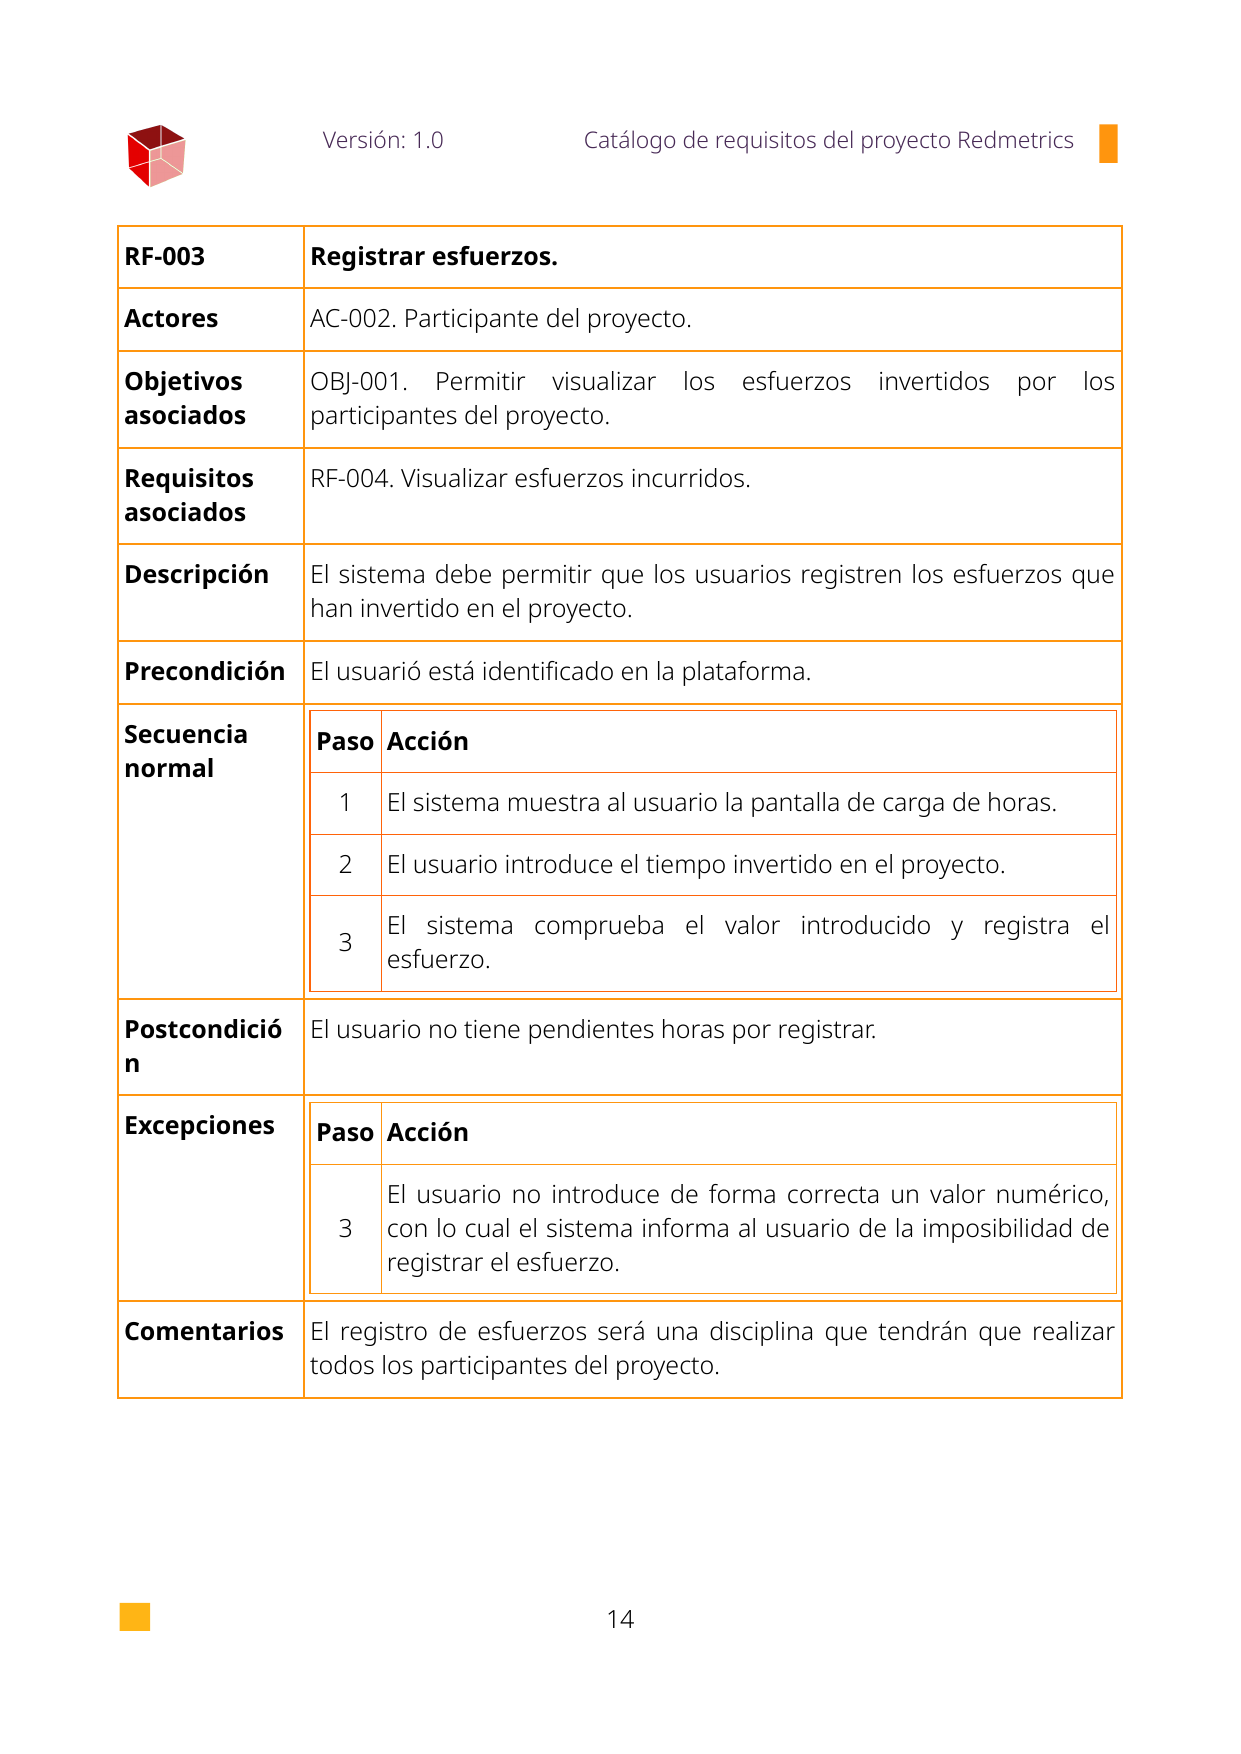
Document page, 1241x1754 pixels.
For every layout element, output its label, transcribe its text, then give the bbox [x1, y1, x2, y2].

table_cell El sistema comprueba el valor introducido y registra el esfuerzo. [382, 896, 1116, 991]
table_header Acción [382, 711, 1116, 772]
table_cell Objetivos asociados [119, 352, 303, 447]
table_cell El usuario no introduce de forma correcta un valor numérico, con lo cual el sistema informa al usuario de la imposibilidad de registrar el esfuerzo. [382, 1165, 1116, 1293]
table_cell [305, 705, 1121, 997]
table_cell El usuario no tiene pendientes horas por registrar. [305, 1000, 1121, 1094]
table_cell Descripción [119, 545, 303, 640]
table_header Paso [311, 1103, 381, 1163]
table_cell 3 [311, 896, 381, 991]
table_cell El sistema debe permitir que los usuarios registren los esfuerzos que han invertido en el proyecto. [305, 545, 1121, 640]
table_cell 2 [311, 835, 381, 895]
table_header Paso [311, 711, 381, 772]
table_header Acción [382, 1103, 1116, 1163]
table_cell RF-004. Visualizar esfuerzos incurridos. [305, 449, 1121, 543]
table_cell Actores [119, 289, 303, 350]
table_cell Excepciones [119, 1096, 303, 1300]
table_cell AC-002. Participante del proyecto. [305, 289, 1121, 350]
table_header Registrar esfuerzos. [305, 227, 1121, 287]
table_cell Secuencia normal [119, 705, 303, 997]
table_cell Precondición [119, 642, 303, 702]
table_cell 3 [311, 1165, 381, 1293]
table_cell [305, 1096, 1121, 1300]
table_cell El registro de esfuerzos será una disciplina que tendrán que realizar todos los participantes del proyecto. [305, 1302, 1121, 1397]
table_cell 1 [311, 773, 381, 833]
picture [123, 123, 189, 189]
table_cell El usuarió está identificado en la plataforma. [305, 642, 1121, 702]
table_cell OBJ-001. Permitir visualizar los esfuerzos invertidos por los participantes del proyecto. [305, 352, 1121, 447]
table_cell Postcondición [119, 1000, 303, 1094]
table_cell Comentarios [119, 1302, 303, 1397]
table_cell El sistema muestra al usuario la pantalla de carga de horas. [382, 773, 1116, 833]
table_header RF-003 [119, 227, 303, 287]
table_cell Requisitos asociados [119, 449, 303, 543]
table_cell El usuario introduce el tiempo invertido en el proyecto. [382, 835, 1116, 895]
